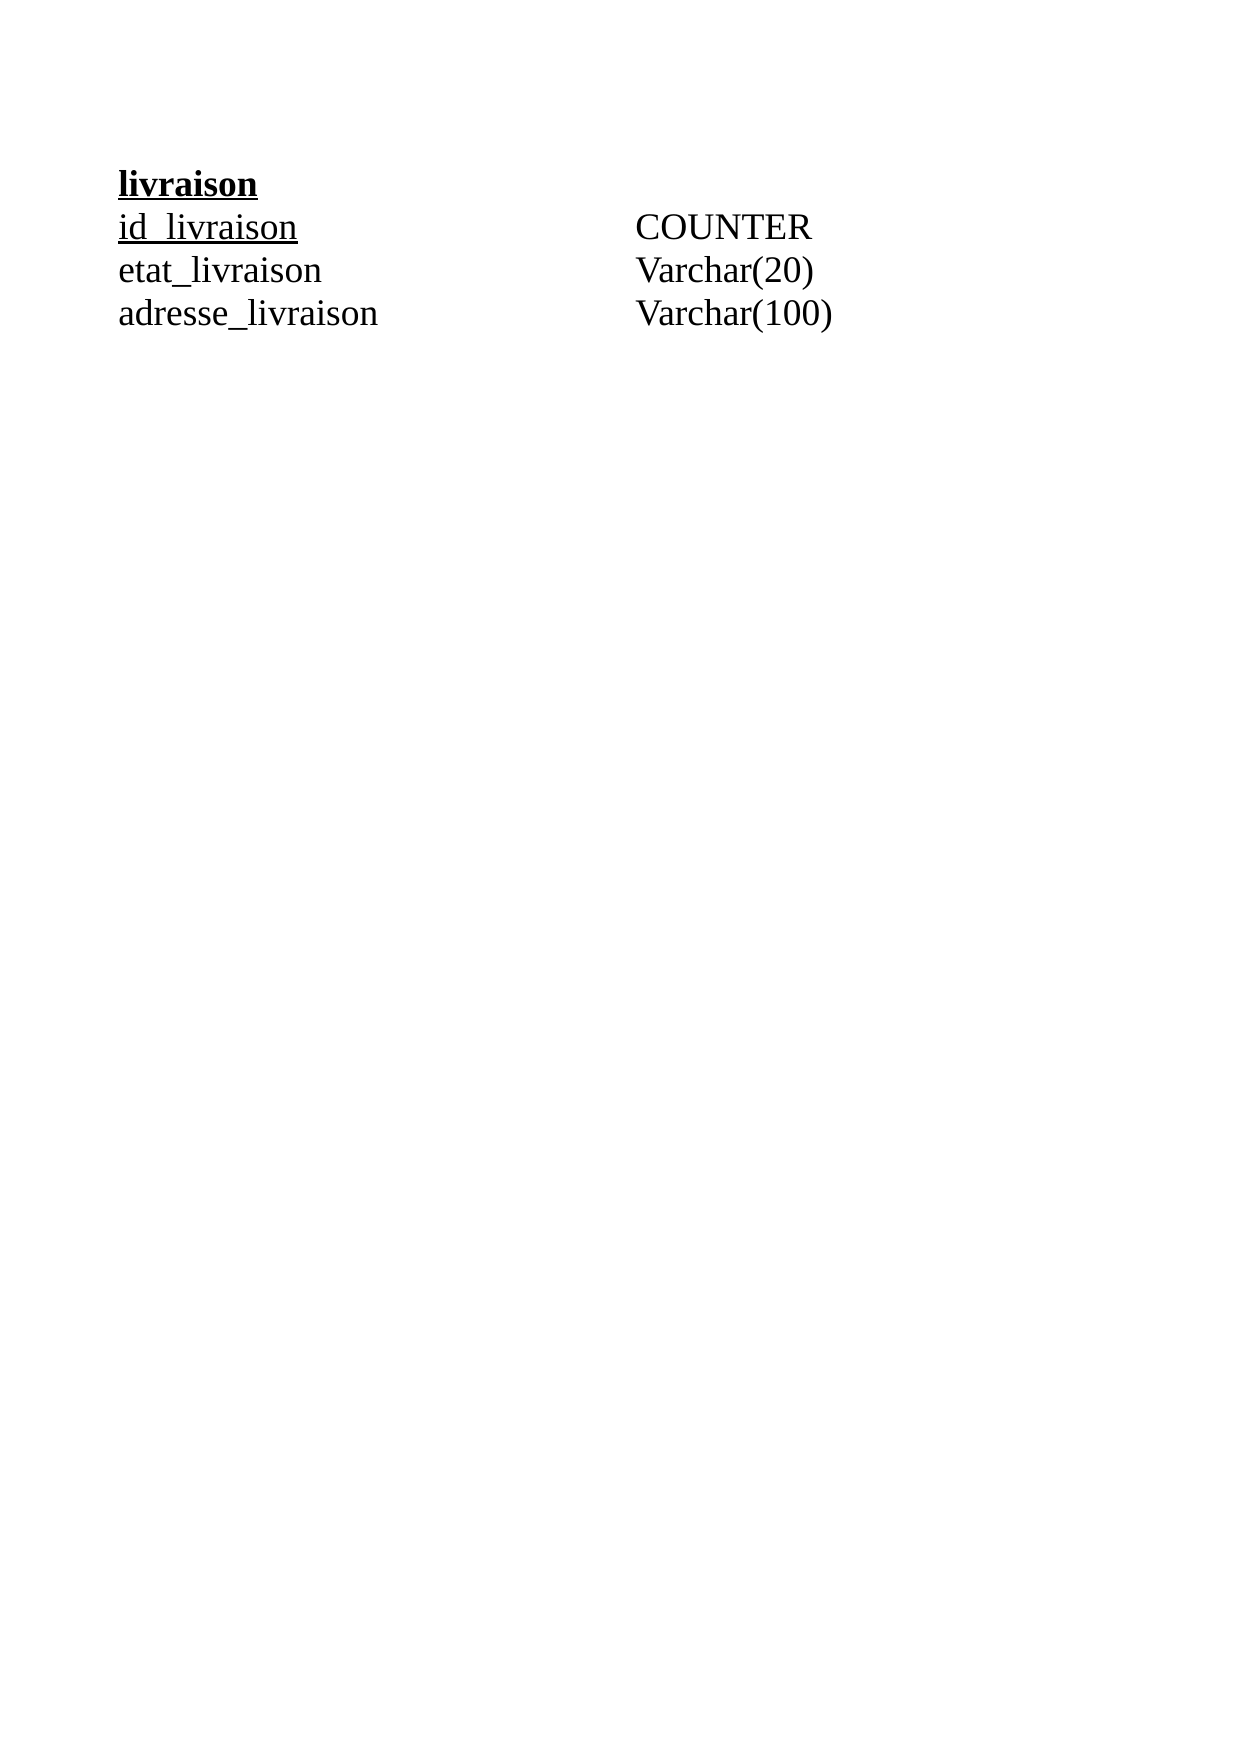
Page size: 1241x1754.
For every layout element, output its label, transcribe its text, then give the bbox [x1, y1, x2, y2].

text livraison [118, 161, 1122, 204]
text id_livraison COUNTER [118, 204, 1122, 247]
text adresse_livraison Varchar(100) [118, 291, 1122, 334]
text etat_livraison Varchar(20) [118, 247, 1122, 291]
